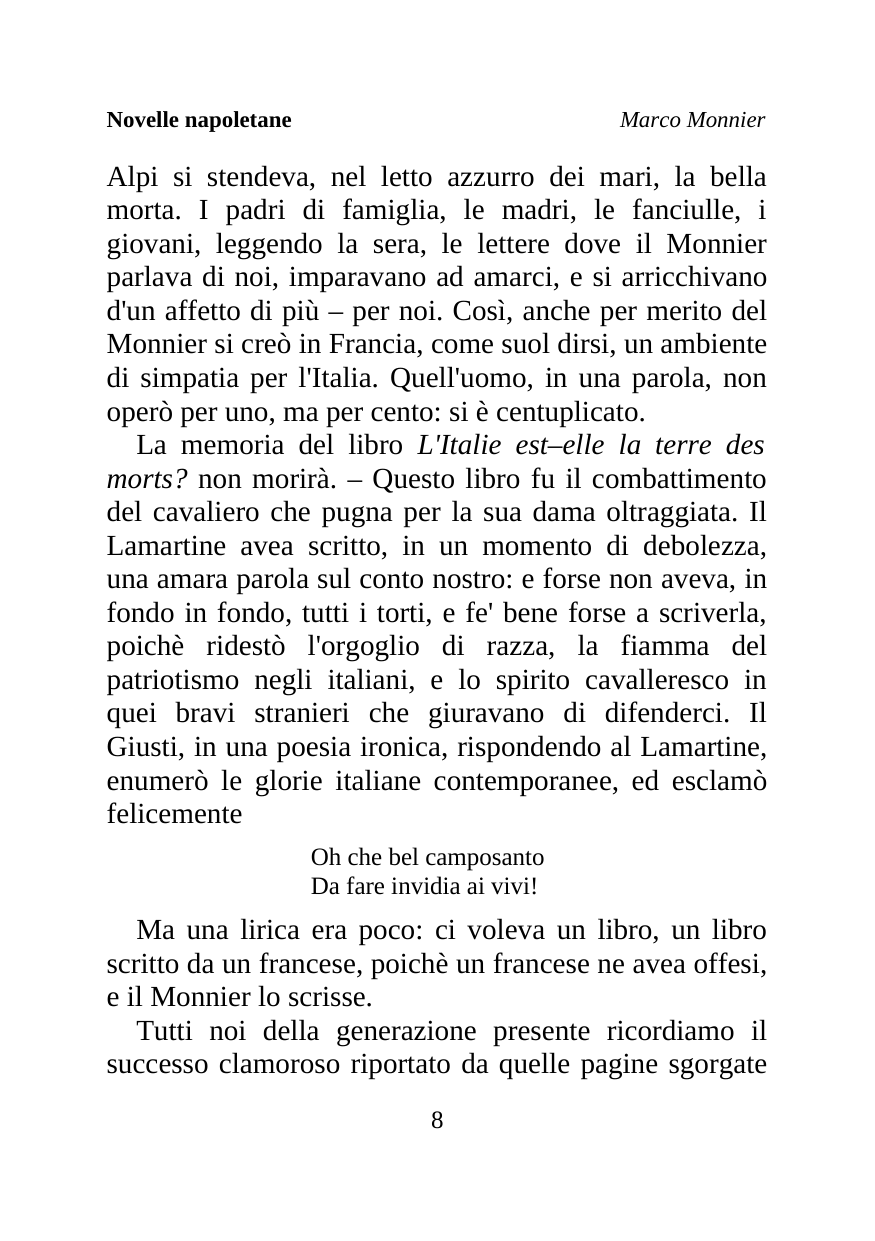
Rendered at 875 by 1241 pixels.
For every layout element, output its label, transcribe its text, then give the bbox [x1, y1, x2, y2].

text Ma una lirica era poco: ci voleva un libro, un libro scritto da un francese, poichè un francese ne avea offesi, e il Monnier lo scrisse. [106, 912, 768, 1013]
text La memoria del libro L'Italie est–elle la terre des morts? non morirà. – Questo libro fu il combattimento del cavaliero che pugna per la sua dama oltraggiata. Il Lamartine avea scritto, in un momento di debolezza, una amara parola sul conto nostro: e forse non aveva, in fondo in fondo, tutti i torti, e fe' bene forse a scriverla, poichè ridestò l'orgoglio di razza, la fiamma del patriotismo negli italiani, e lo spirito cavalleresco in quei bravi stranieri che giuravano di difenderci. Il Giusti, in una poesia ironica, rispondendo al Lamartine, enumerò le glorie italiane contemporanee, ed esclamò felicemente [106, 427, 768, 830]
text Tutti noi della generazione presente ricordiamo il successo clamoroso riportato da quelle pagine sgorgate [106, 1013, 768, 1080]
text Oh che bel camposanto Da fare invidia ai vivi! [311, 842, 768, 900]
text Alpi si stendeva, nel letto azzurro dei mari, la bella morta. I padri di famiglia, le madri, le fanciulle, i giovani, leggendo la sera, le lettere dove il Monnier parlava di noi, imparavano ad amarci, e si arricchivano d'un affetto di più – per noi. Così, anche per merito del Monnier si creò in Francia, come suol dirsi, un ambiente di simpatia per l'Italia. Quell'uomo, in una parola, non operò per uno, ma per cento: si è centuplicato. [106, 159, 768, 427]
